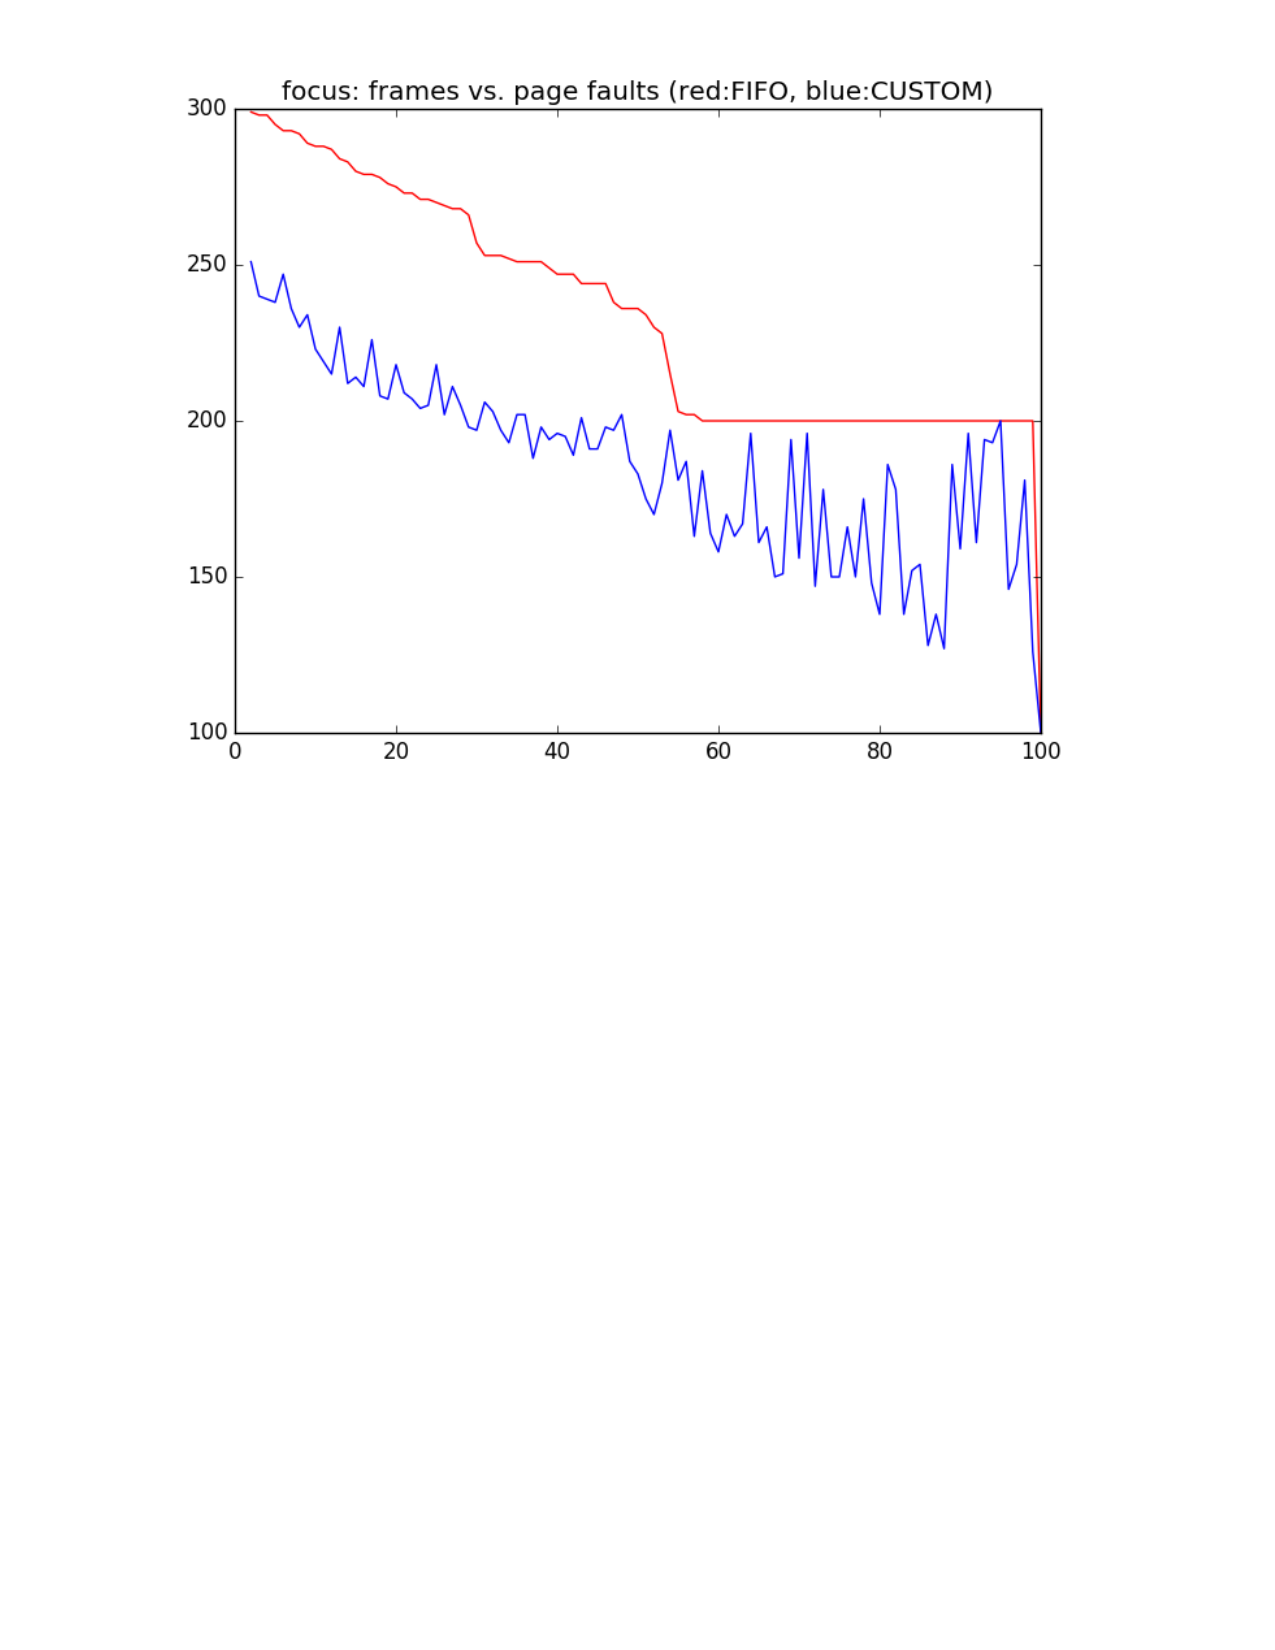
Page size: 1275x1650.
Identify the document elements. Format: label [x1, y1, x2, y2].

picture [105, 31, 1145, 811]
